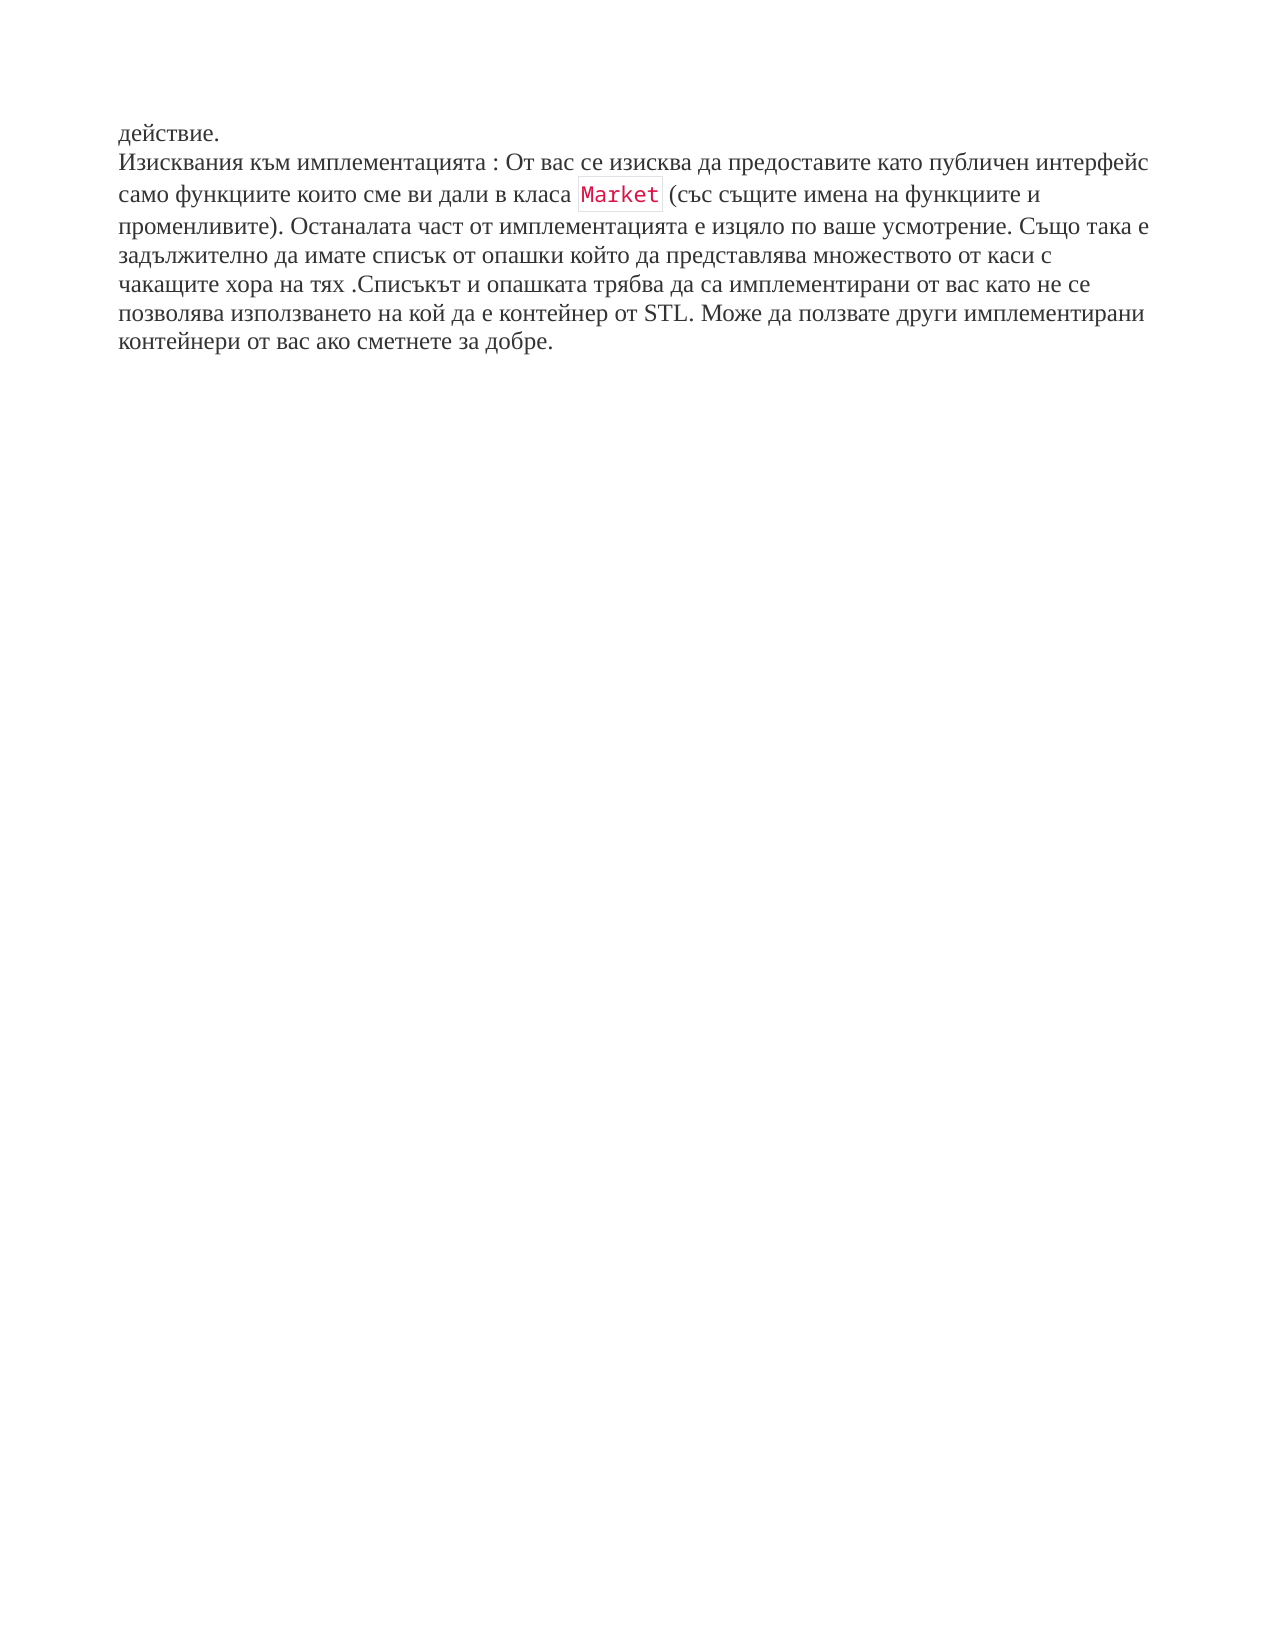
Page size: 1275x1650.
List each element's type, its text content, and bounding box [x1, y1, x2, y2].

text Изисквания към имплементацията : От вас се изисква да предоставите като публичен интерфейс само функциите които сме ви дали в класа Market (със същите имена на функциите и променливите). Останалата част от имплементацията е изцяло по ваше усмотрение. Също така е задължително да имате списък от опашки който да представлява множеството от каси с чакащите хора на тях .Списъкът и опашката трябва да са имплементирани от вас като не се позволява използването на кой да е контейнер от STL. Може да ползвате други имплементирани контейнери от вас ако сметнете за добре. [118, 147, 1157, 355]
text действие. [118, 118, 1157, 147]
